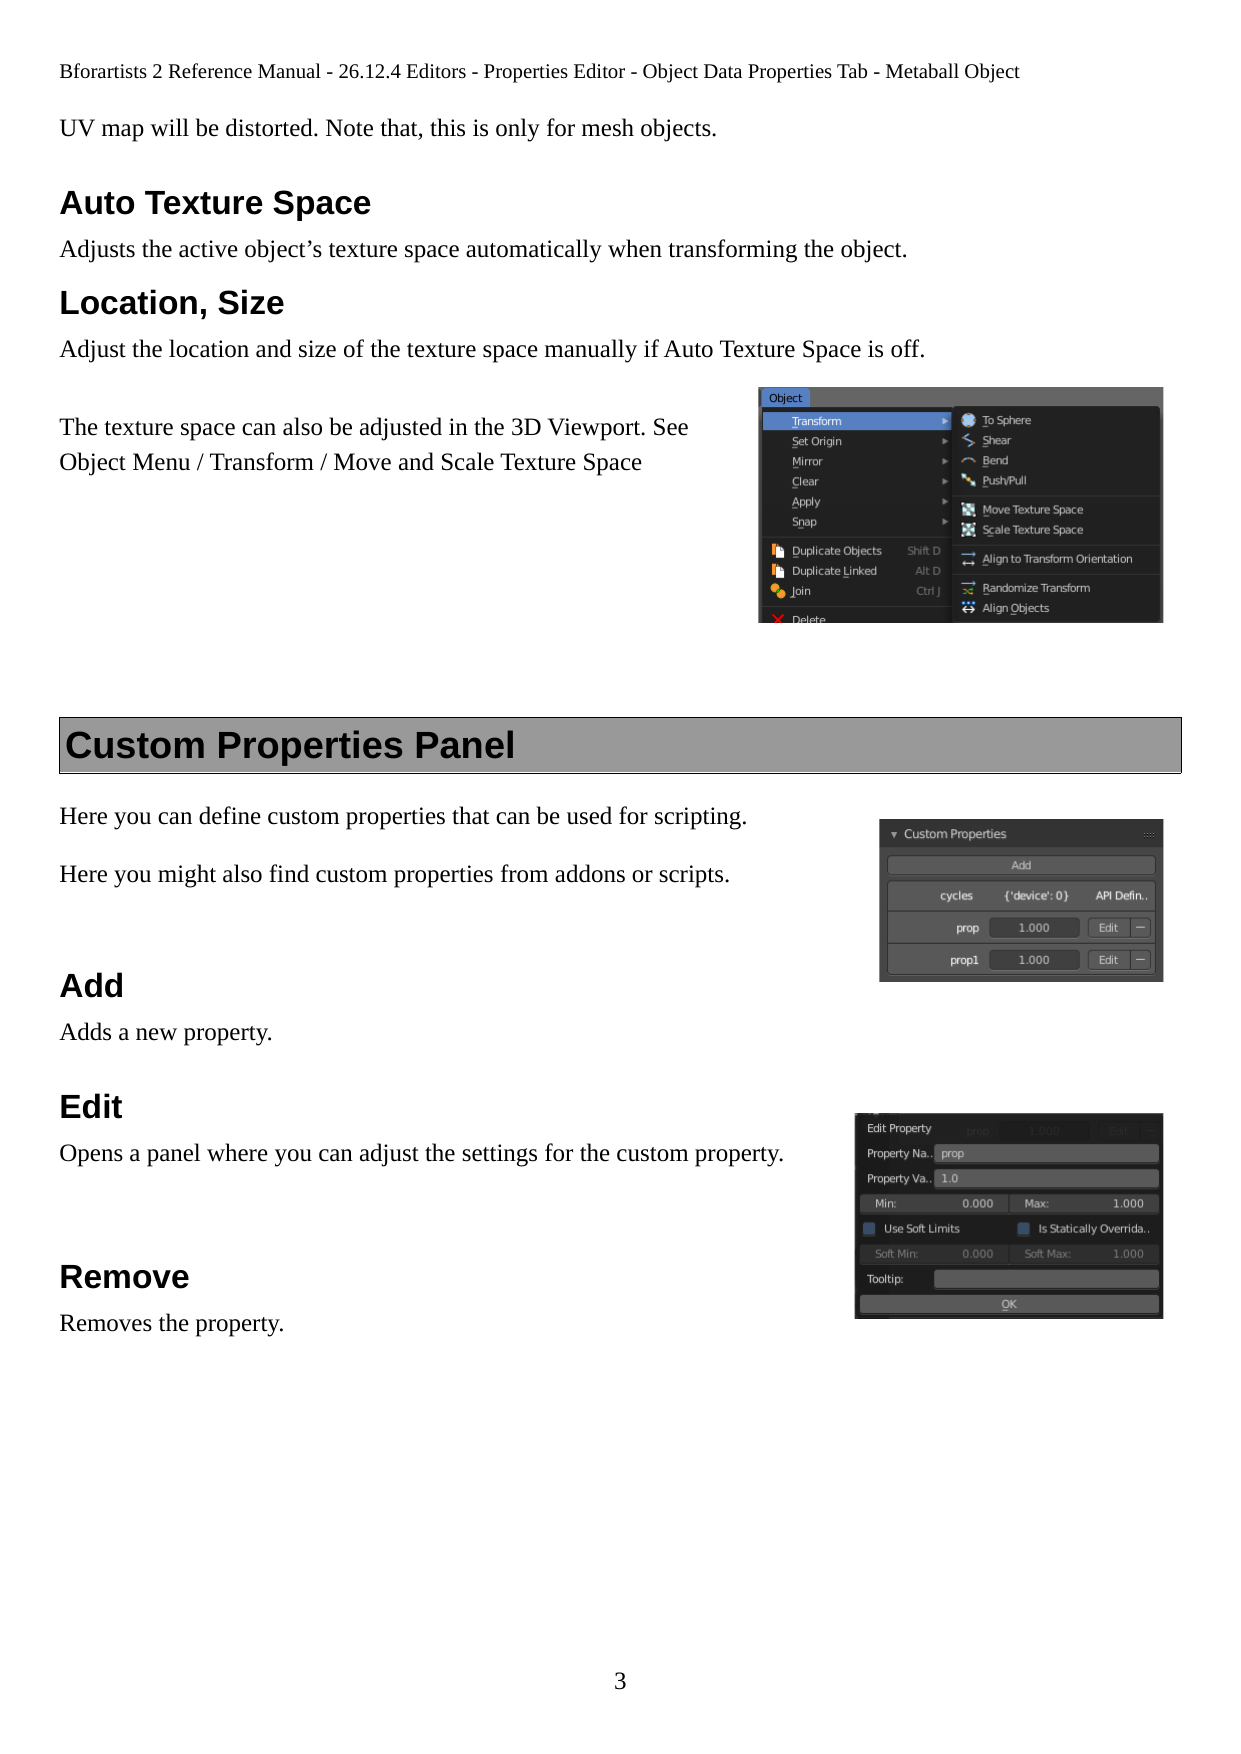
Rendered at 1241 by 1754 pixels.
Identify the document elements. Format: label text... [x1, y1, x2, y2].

subtitle Add [59, 966, 1181, 1004]
picture [758, 387, 1164, 623]
subtitle Edit [59, 1087, 1181, 1126]
text UV map will be distorted. Note that, this is only for mesh objects. [59, 113, 1181, 141]
text Adjusts the active object’s texture space automatically when transforming the object. [59, 234, 1181, 262]
picture [854, 1113, 1164, 1319]
subtitle Remove [59, 1257, 854, 1296]
subtitle Location, Size [59, 283, 1181, 322]
text Here you might also find custom properties from addons or scripts. [59, 859, 879, 888]
text The texture space can also be adjusted in the 3D Viewport. See Object Menu / Transform / Move and Scale Texture Space [59, 412, 758, 475]
subtitle [1164, 1257, 1181, 1296]
table_header Custom Properties Panel [60, 718, 1181, 772]
subtitle Auto Texture Space [59, 182, 1181, 221]
text Adds a new property. [59, 1017, 1181, 1046]
text Here you can define custom properties that can be used for scripting. [59, 801, 1181, 830]
text Adjust the location and size of the texture space manually if Auto Texture Space is off. [59, 334, 1181, 363]
text Removes the property. [59, 1308, 1181, 1337]
picture [879, 819, 1164, 982]
text Opens a panel where you can adjust the settings for the custom property. [59, 1138, 854, 1167]
